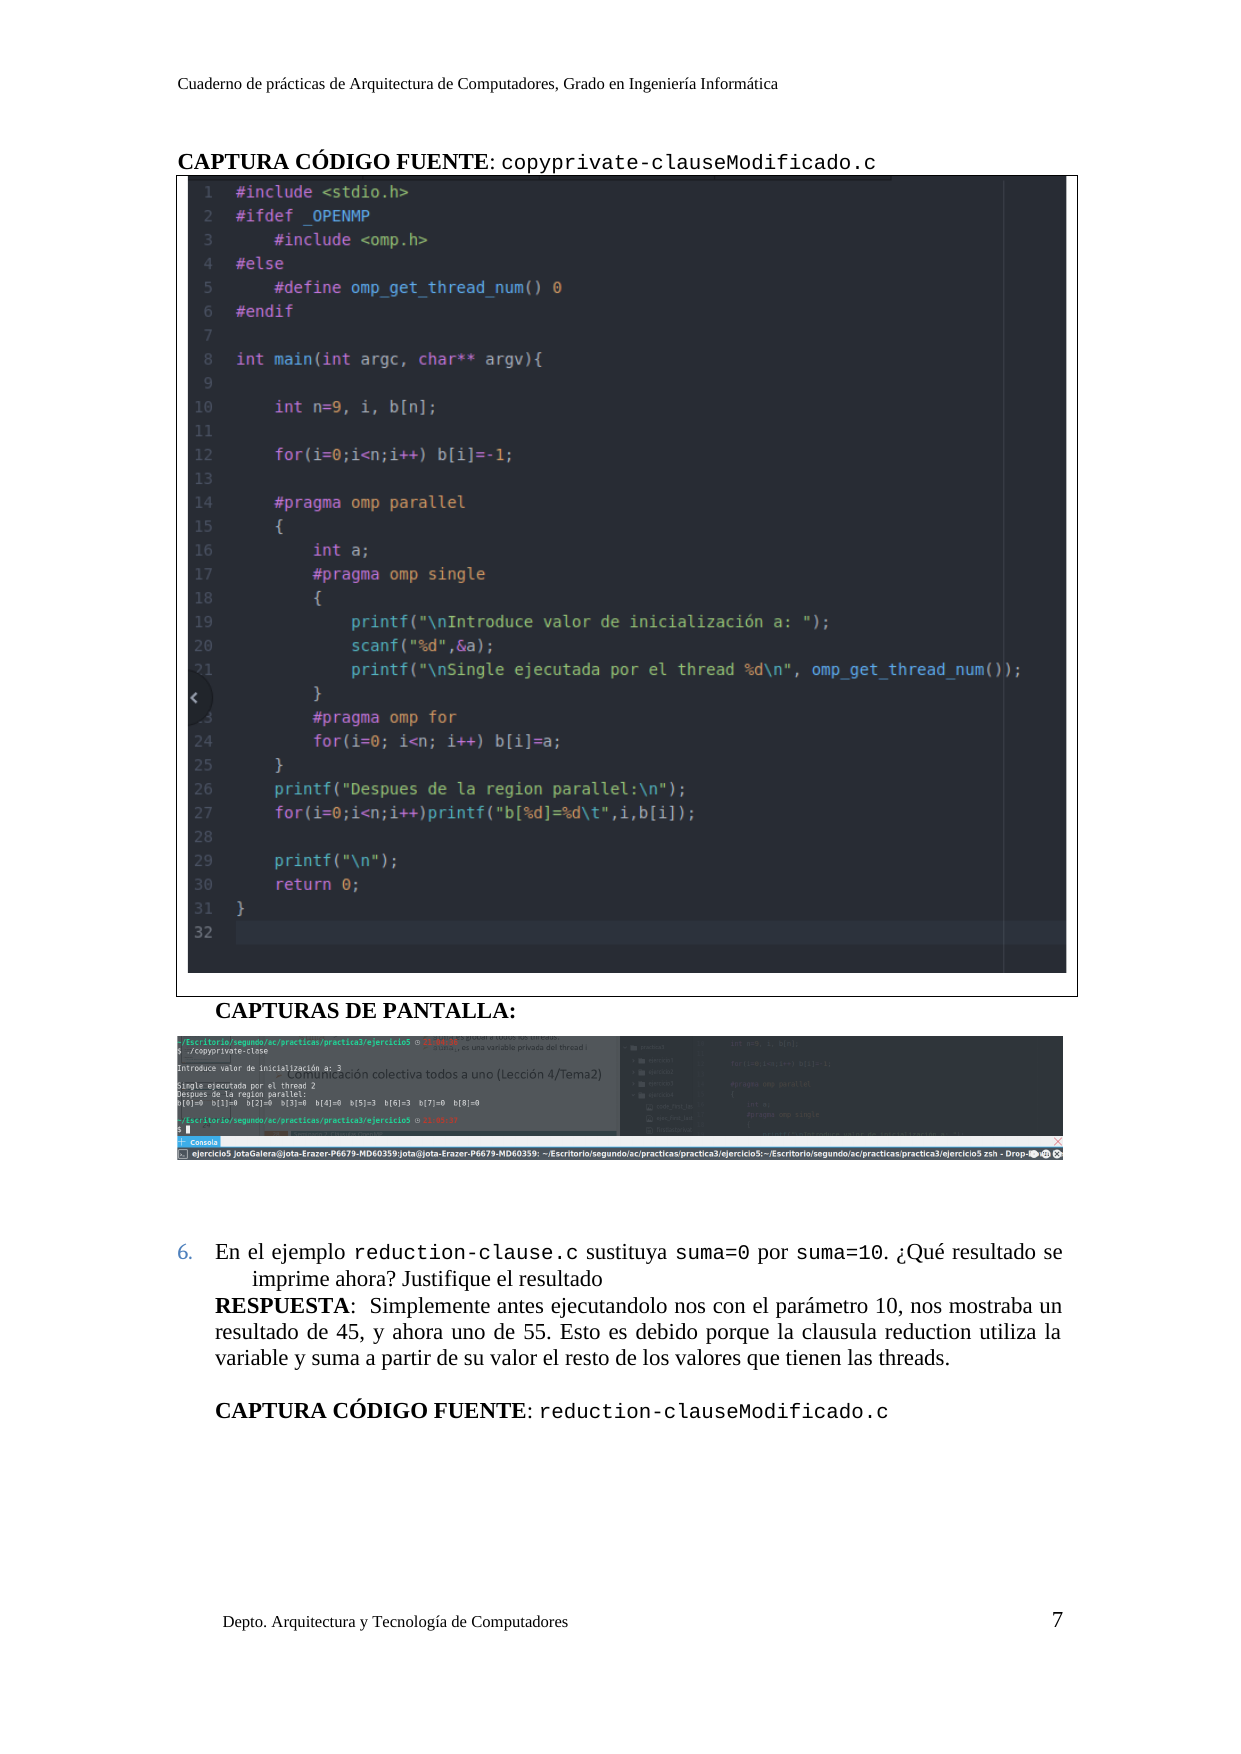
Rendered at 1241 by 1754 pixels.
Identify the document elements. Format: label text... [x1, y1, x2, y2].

picture [187, 176, 1067, 973]
list En el ejemplo reduction-clause.c sustituya suma=0 por suma=10. ¿Qué resultado se imprime ahora? Justifique el resultado [177, 1238, 1063, 1292]
picture [177, 1036, 1063, 1160]
table_header [177, 176, 1077, 996]
text CAPTURA CÓDIGO FUENTE: copyprivate-clauseModificado.c [177, 148, 1063, 175]
text CAPTURA CÓDIGO FUENTE: reduction-clauseModificado.c [215, 1397, 1063, 1425]
text CAPTURAS DE PANTALLA: [215, 997, 1063, 1023]
text RESPUESTA: Simplemente antes ejecutandolo nos con el parámetro 10, nos mostraba un resultado de 45, y ahora uno de 55. Esto es debido porque la clausula reduction utiliza la variable y suma a partir de su valor el resto de los valores que tienen las threads. [215, 1292, 1063, 1371]
